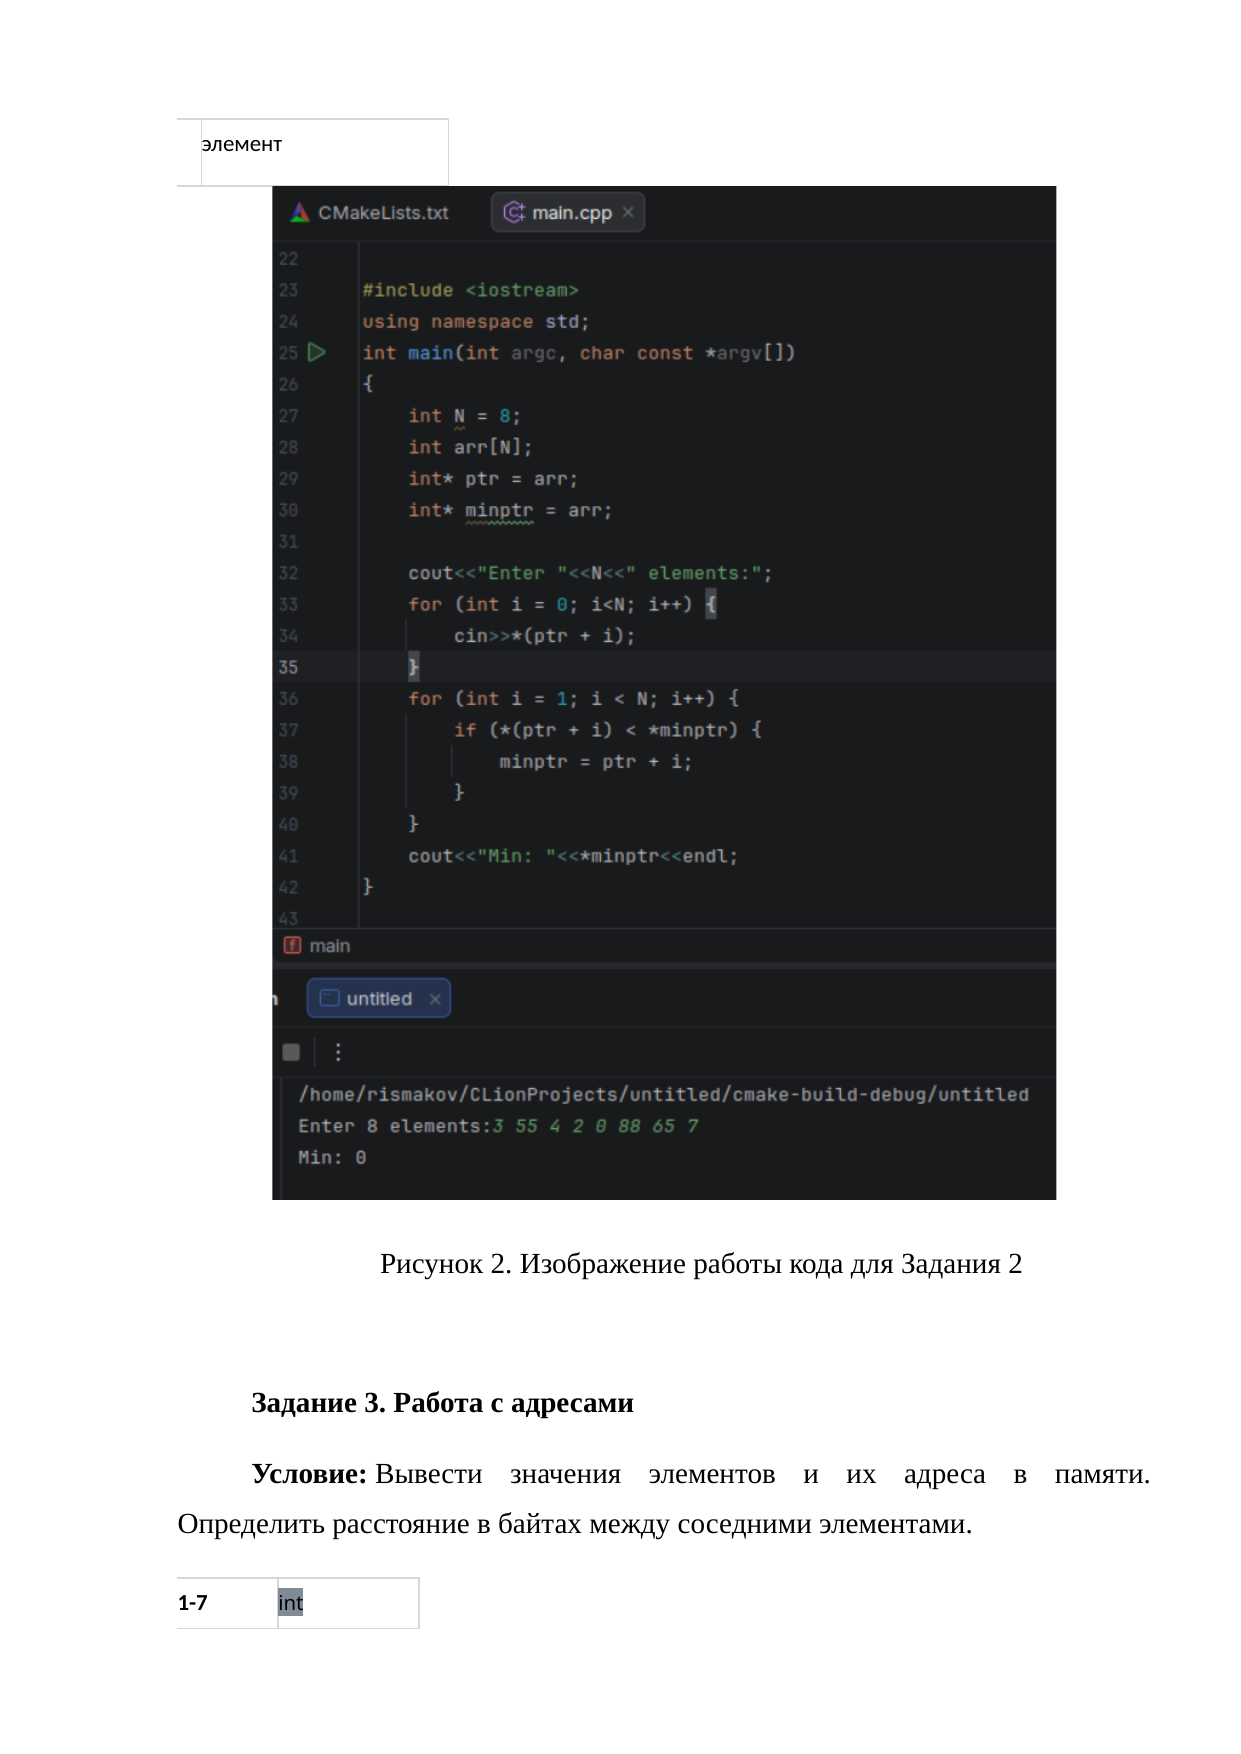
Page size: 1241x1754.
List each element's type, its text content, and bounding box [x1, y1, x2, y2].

table_header int [279, 1579, 418, 1628]
table_header элемент [202, 120, 448, 185]
text Рисунок 2. Изображение работы кода для Задания 2 [177, 245, 1152, 1280]
text Задание 3. Работа с адресами [177, 1385, 1152, 1418]
table_header [177, 120, 201, 185]
table_header 1-7 [177, 1579, 277, 1628]
picture [272, 186, 1057, 1200]
text Условие: Вывести значения элементов и их адреса в памяти. Определить расстояние в байтах между соседними элементами. [177, 1456, 1152, 1540]
